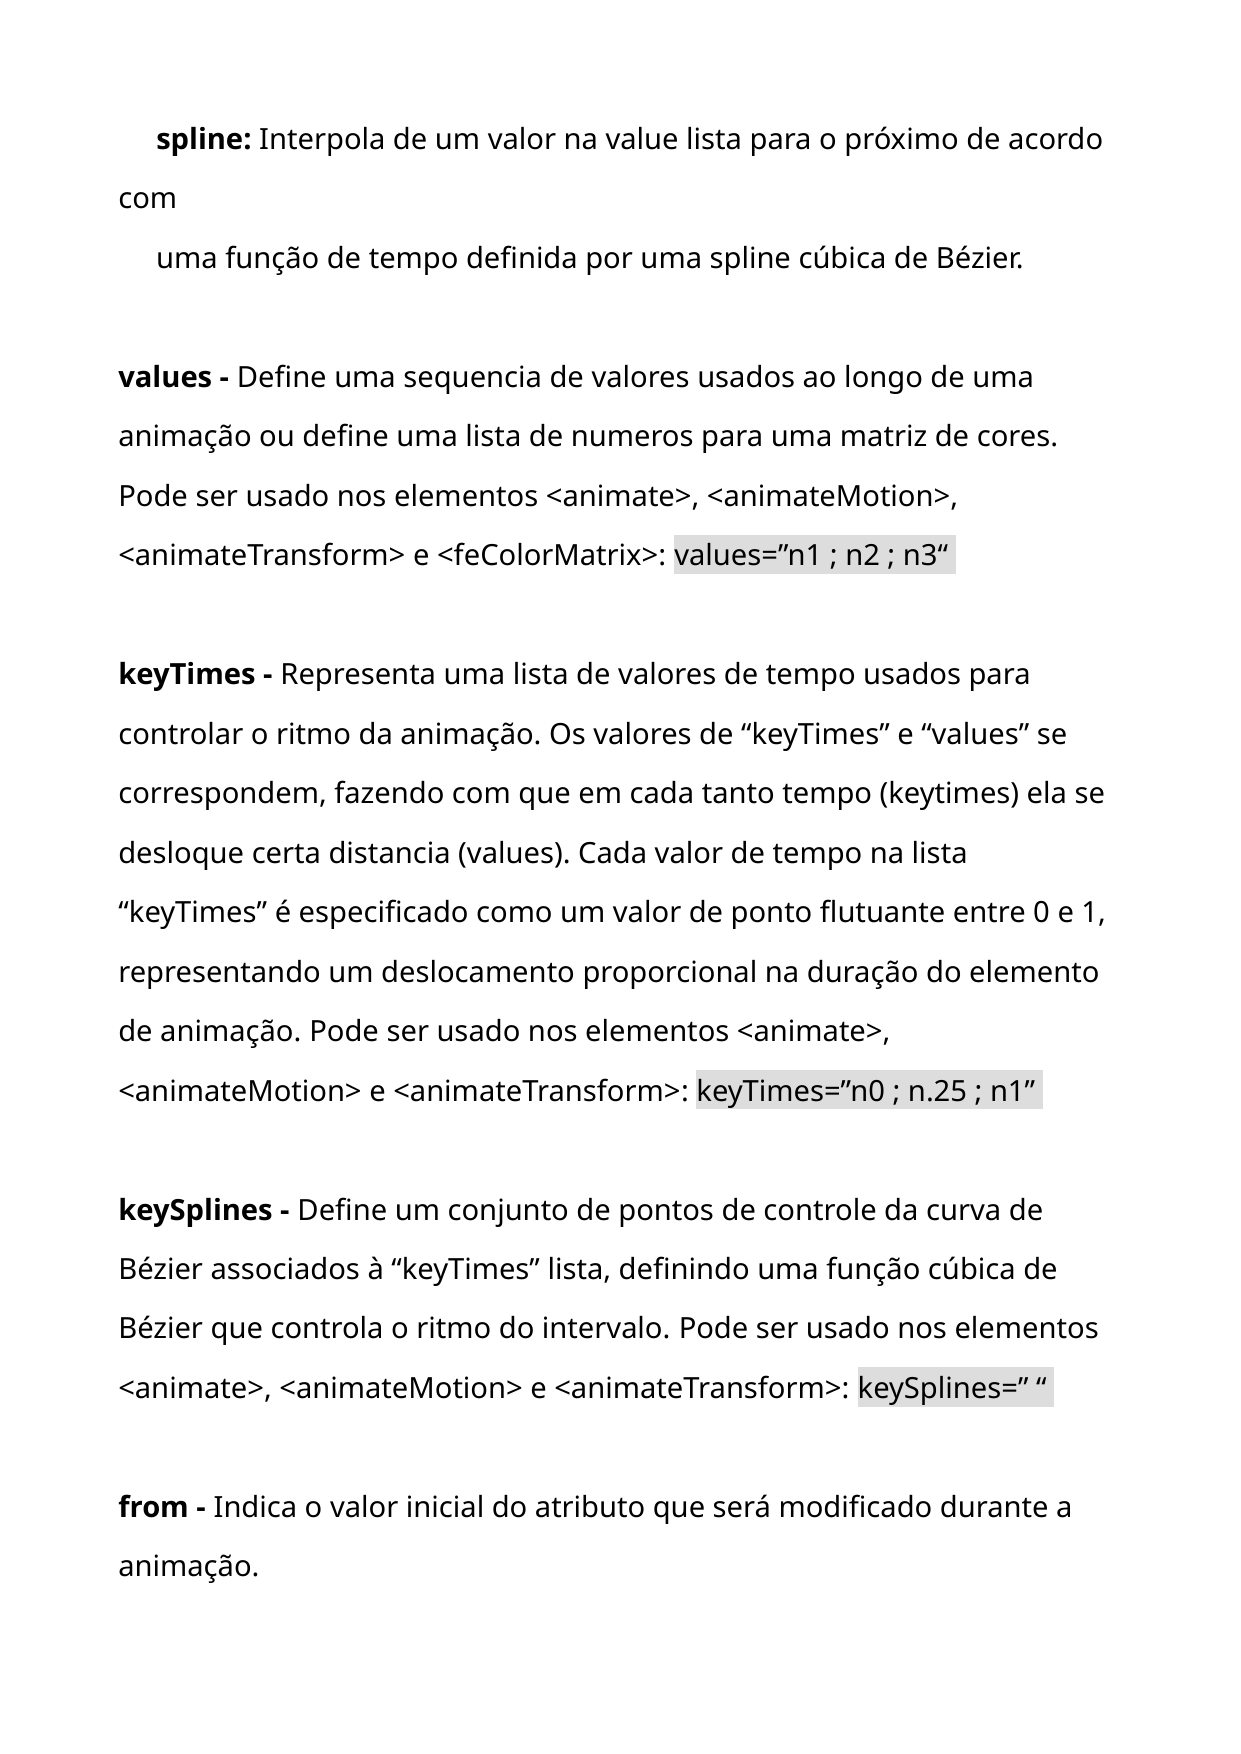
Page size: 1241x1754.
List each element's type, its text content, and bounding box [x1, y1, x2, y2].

text spline: Interpola de um valor na value lista para o próximo de acordo com [118, 118, 1122, 217]
text from - Indica o valor inicial do atributo que será modificado durante a animação. [118, 1486, 1122, 1585]
text keySplines - Define um conjunto de pontos de controle da curva de Bézier associados à “keyTimes” lista, definindo uma função cúbica de Bézier que controla o ritmo do intervalo. Pode ser usado nos elementos <animate>, <animateMotion> e <animateTransform>: keySplines=” “ [118, 1189, 1122, 1407]
text uma função de tempo definida por uma spline cúbica de Bézier. [118, 237, 1122, 277]
text values - Define uma sequencia de valores usados ao longo de uma animação ou define uma lista de numeros para uma matriz de cores. Pode ser usado nos elementos <animate>, <animateMotion>, <animateTransform> e <feColorMatrix>: values=”n1 ; n2 ; n3“ [118, 356, 1122, 574]
text keyTimes - Representa uma lista de valores de tempo usados para controlar o ritmo da animação. Os valores de “keyTimes” e “values” se correspondem, fazendo com que em cada tanto tempo (keytimes) ela se desloque certa distancia (values). Cada valor de tempo na lista “keyTimes” é especificado como um valor de ponto flutuante entre 0 e 1, representando um deslocamento proporcional na duração do elemento de animação. Pode ser usado nos elementos <animate>, <animateMotion> e <animateTransform>: keyTimes=”n0 ; n.25 ; n1” [118, 653, 1122, 1109]
